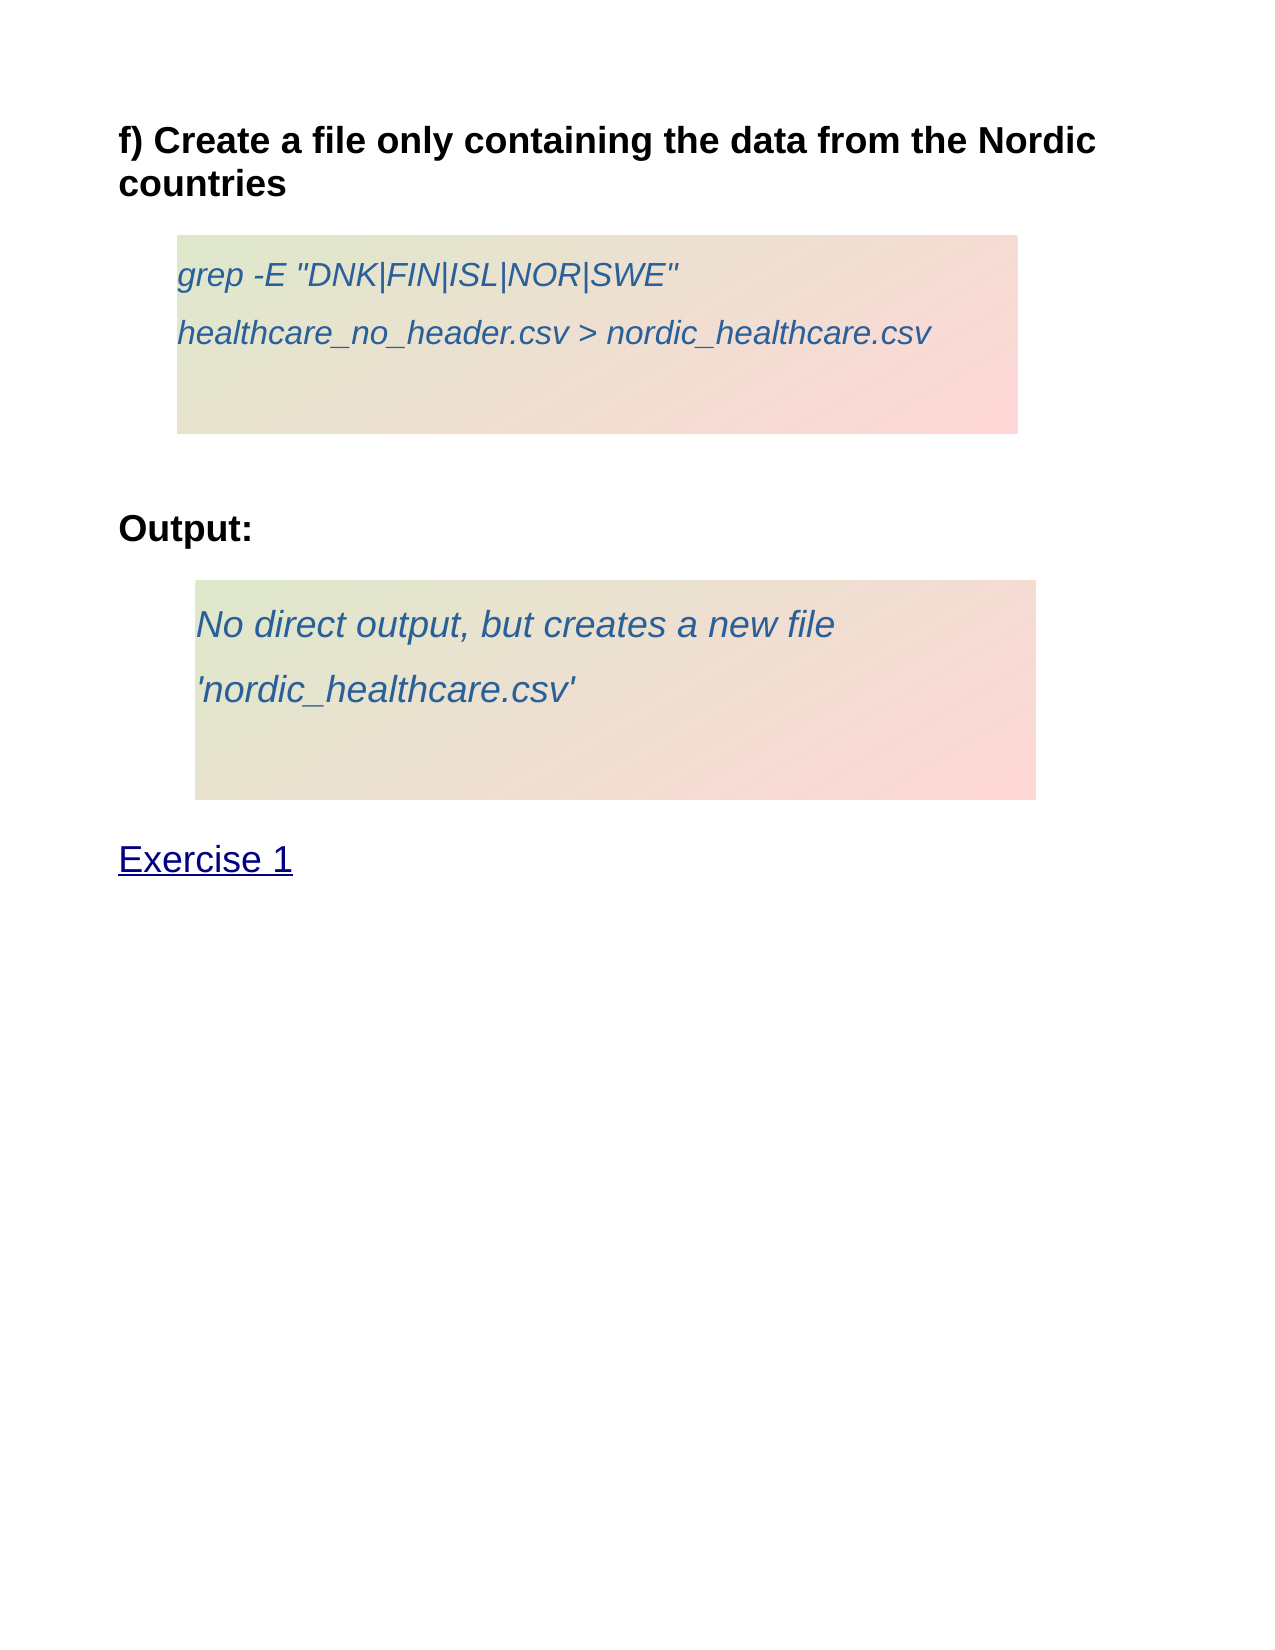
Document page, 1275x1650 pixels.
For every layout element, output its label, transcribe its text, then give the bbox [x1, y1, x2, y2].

text f) Create a file only containing the data from the Nordic countries [118, 118, 1157, 204]
text Exercise 1 [118, 837, 1157, 880]
text Output: [118, 506, 1157, 549]
